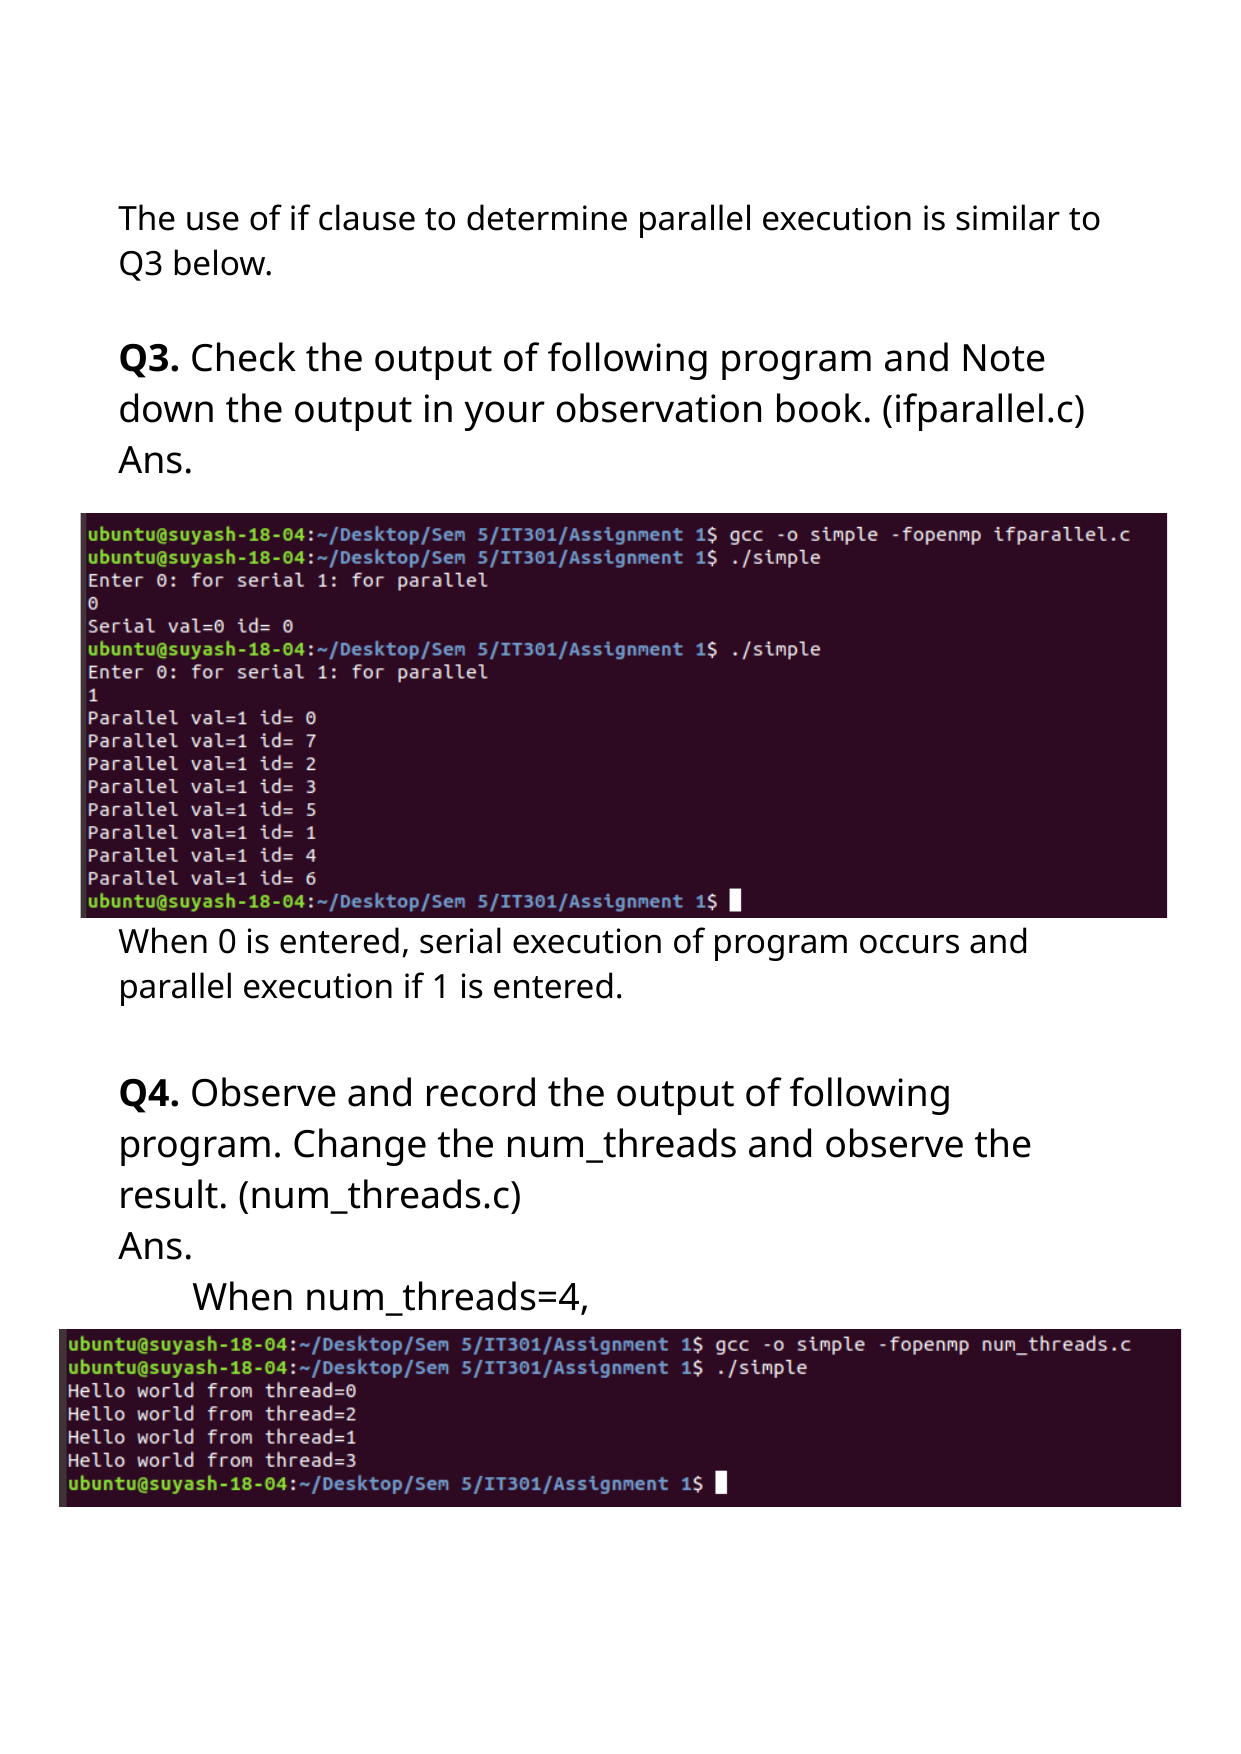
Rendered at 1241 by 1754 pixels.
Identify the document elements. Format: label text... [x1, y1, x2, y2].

picture [59, 1329, 1182, 1507]
text Q4. Observe and record the output of following program. Change the num_threads and observe the result. (num_threads.c) [118, 1066, 1122, 1219]
text Q3. Check the output of following program and Note down the output in your observation book. (ifparallel.c) [118, 331, 1122, 433]
text Ans. [118, 1219, 1122, 1270]
text When 0 is entered, serial execution of program occurs and parallel execution if 1 is entered. [118, 918, 1122, 1009]
text When num_threads=4, [118, 1270, 1122, 1321]
picture [80, 513, 1168, 918]
text The use of if clause to determine parallel execution is similar to Q3 below. [118, 195, 1122, 286]
text Ans. [118, 433, 1122, 484]
